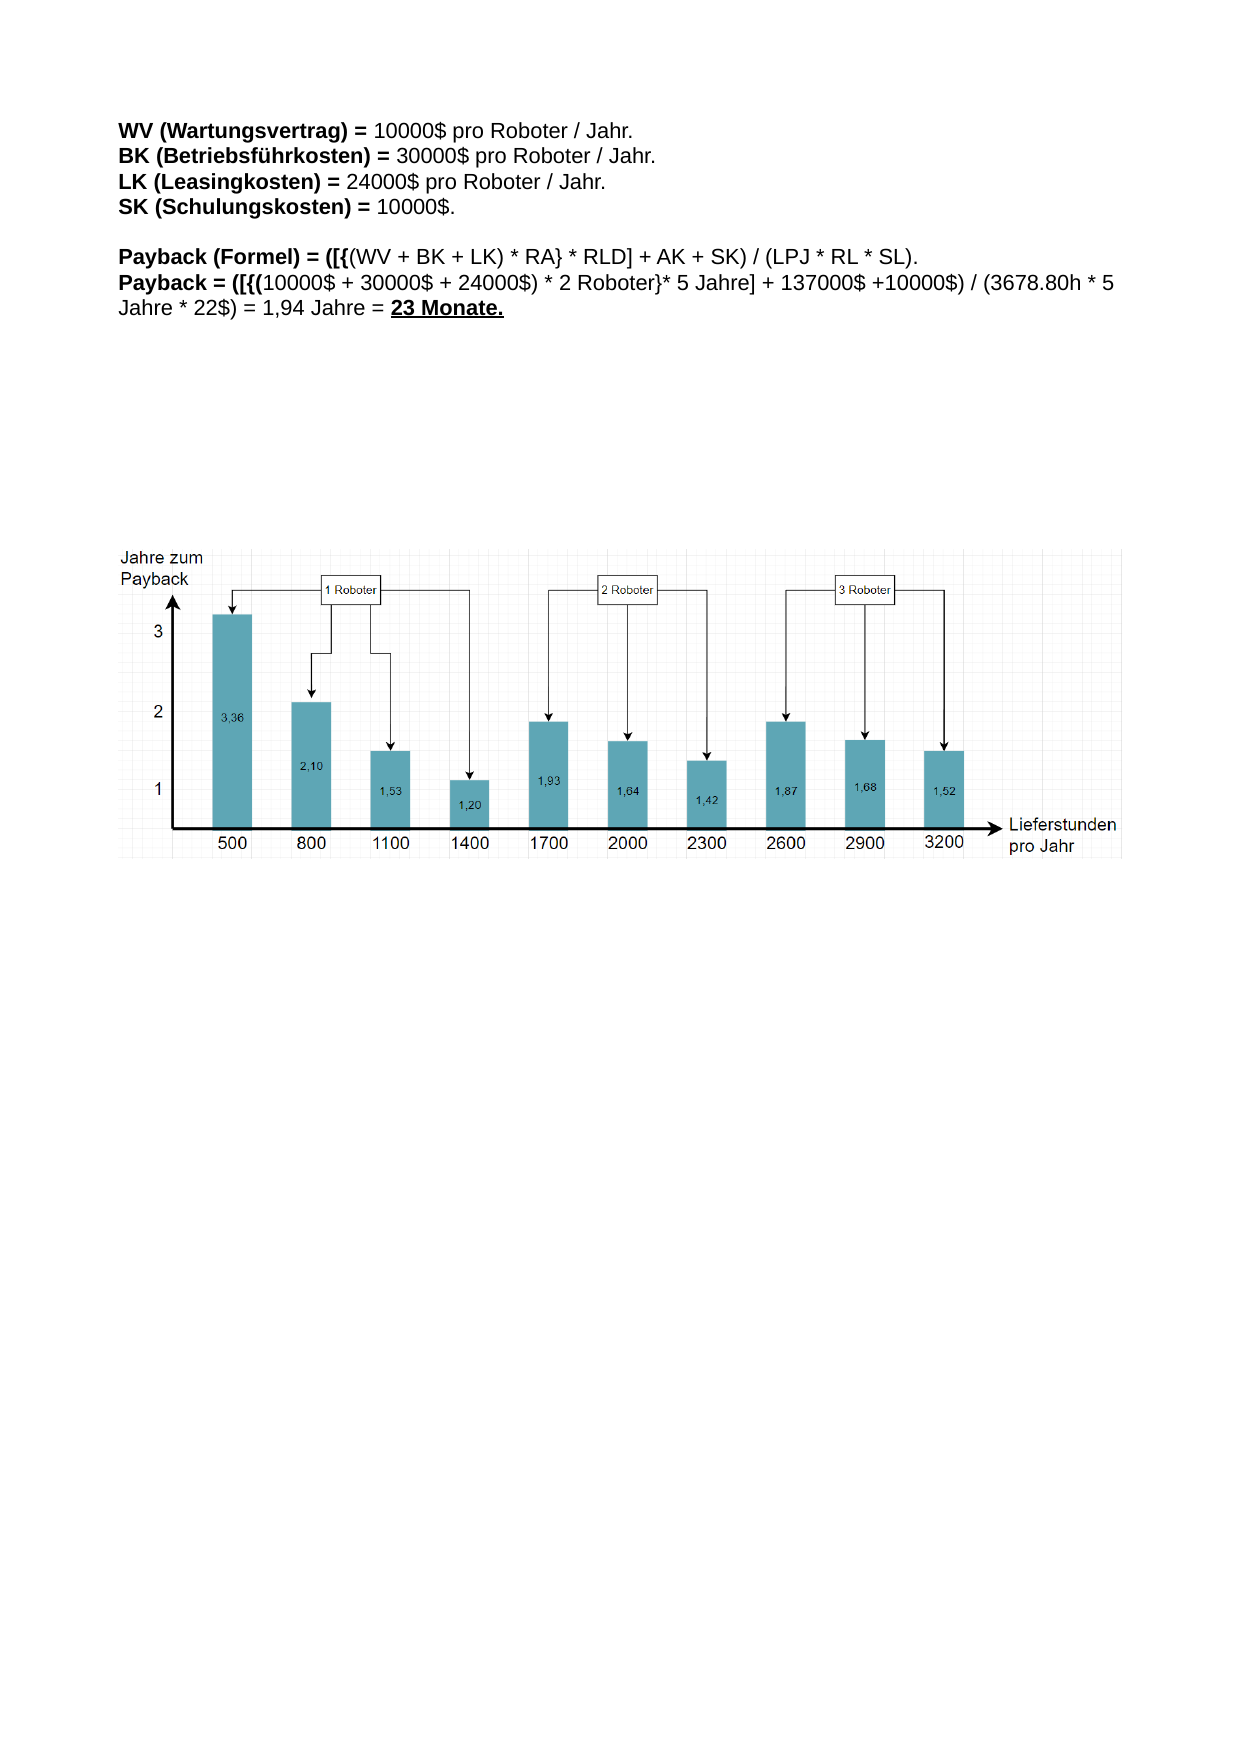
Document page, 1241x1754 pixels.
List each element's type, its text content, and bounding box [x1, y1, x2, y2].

text LK (Leasingkosten) = 24000$ pro Roboter / Jahr. [118, 168, 1122, 194]
text Payback (Formel) = ([{(WV + BK + LK) * RA} * RLD] + AK + SK) / (LPJ * RL * SL). Payback = ([{(10000$ + 30000$ + 24000$) * 2 Roboter}* 5 Jahre] + 137000$ +10000$) / (3678.80h * 5 Jahre * 22$) = 1,94 Jahre = 23 Monate. [118, 244, 1122, 320]
text BK (Betriebsführkosten) = 30000$ pro Roboter / Jahr. [118, 143, 1122, 168]
picture [118, 549, 1123, 859]
text WV (Wartungsvertrag) = 10000$ pro Roboter / Jahr. [118, 118, 1122, 143]
text SK (Schulungskosten) = 10000$. [118, 194, 1122, 219]
